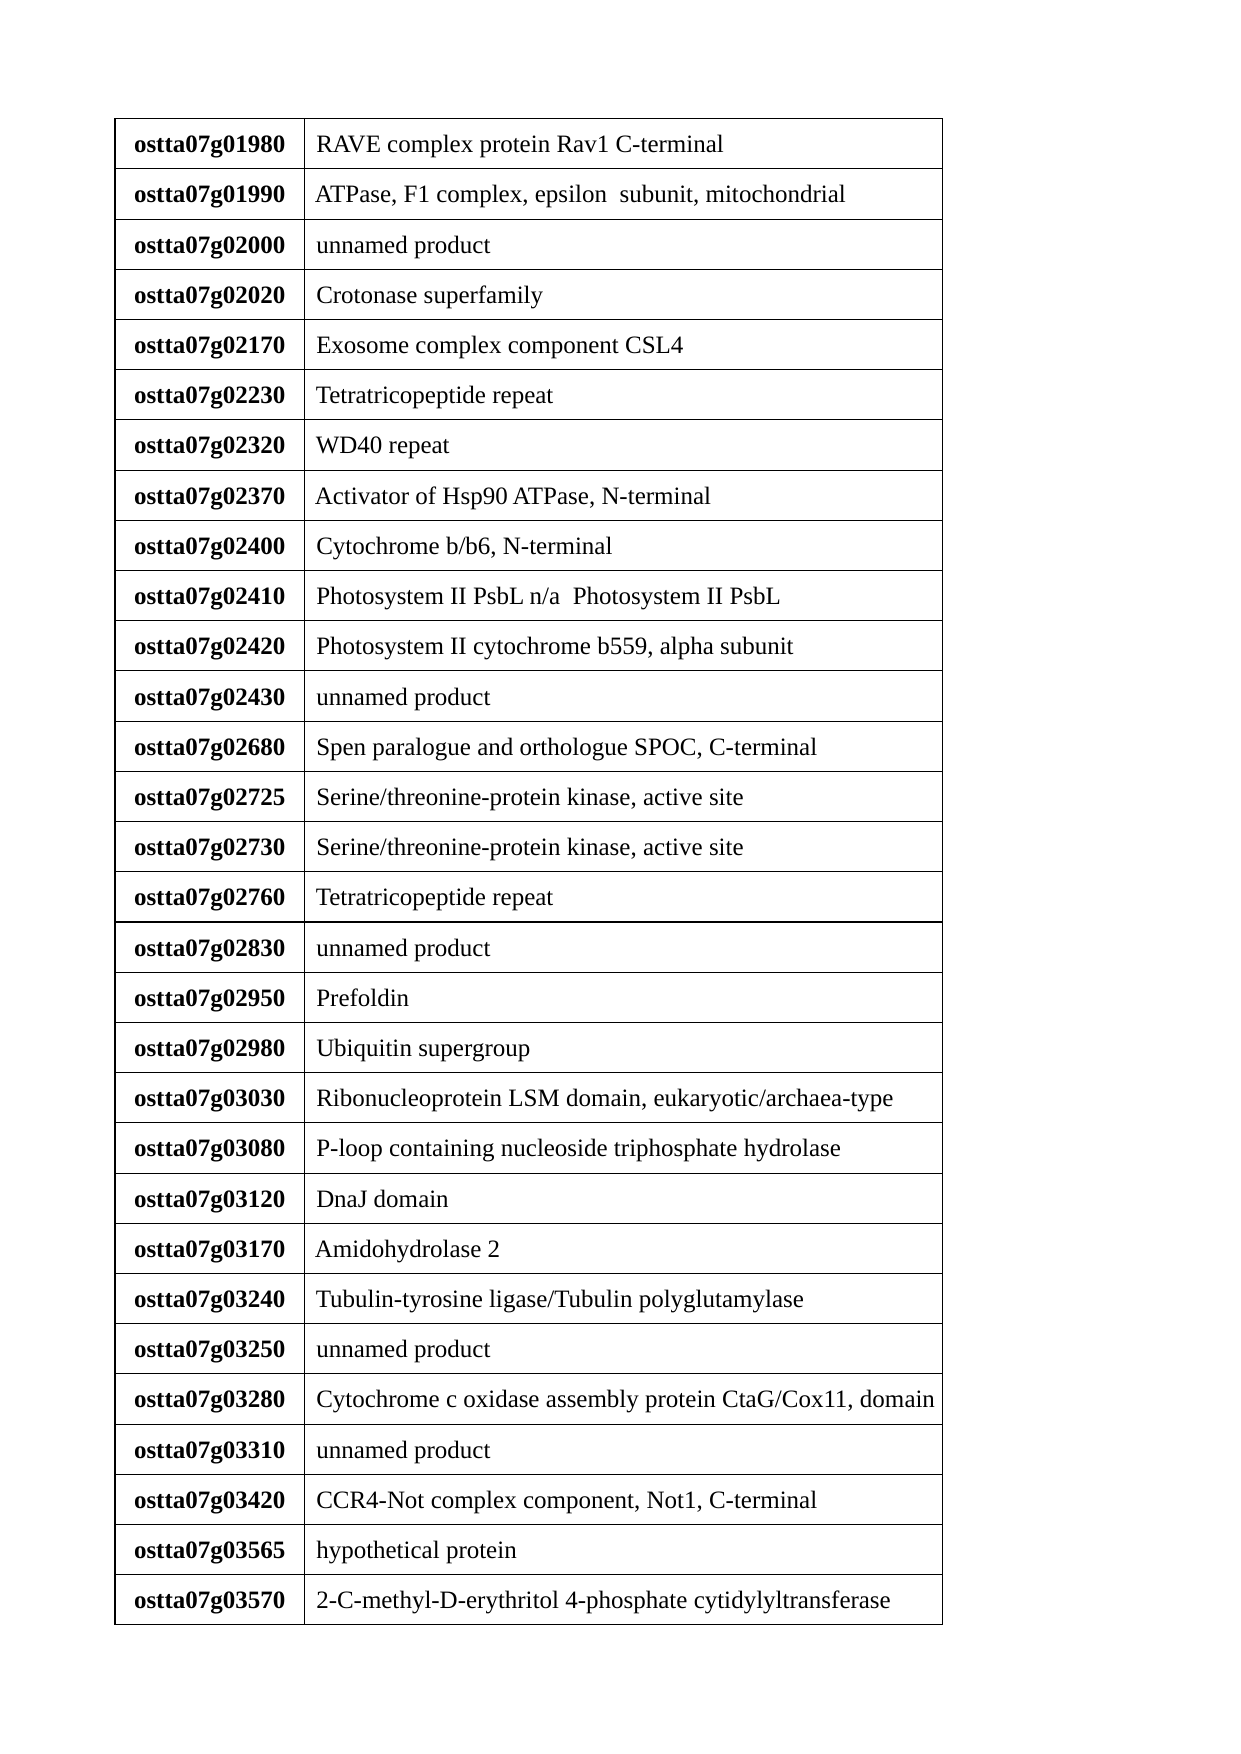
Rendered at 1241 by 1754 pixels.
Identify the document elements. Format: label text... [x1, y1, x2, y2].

table_cell unnamed product [305, 1324, 942, 1373]
table_cell ostta07g02020 [116, 270, 304, 319]
table_cell Crotonase superfamily [305, 270, 942, 319]
table_cell ostta07g01990 [116, 169, 304, 218]
table_cell Exosome complex component CSL4 [305, 320, 942, 369]
table_cell RAVE complex protein Rav1 C-terminal [305, 119, 942, 168]
table_cell unnamed product [305, 220, 942, 269]
table_cell ostta07g02725 [116, 772, 304, 821]
table_cell WD40 repeat [305, 420, 942, 469]
table_cell ostta07g02760 [116, 872, 304, 921]
table_cell ostta07g02730 [116, 822, 304, 871]
table_cell ostta07g03080 [116, 1123, 304, 1172]
table_cell ostta07g01980 [116, 119, 304, 168]
table_cell ostta07g03120 [116, 1174, 304, 1223]
table_cell unnamed product [305, 671, 942, 721]
table_cell 2-C-methyl-D-erythritol 4-phosphate cytidylyltransferase [305, 1575, 942, 1624]
table_cell ostta07g03170 [116, 1224, 304, 1273]
table_cell DnaJ domain [305, 1174, 942, 1223]
table_cell ostta07g02000 [116, 220, 304, 269]
table_cell ostta07g03420 [116, 1475, 304, 1524]
table_cell Spen paralogue and orthologue SPOC, C-terminal [305, 722, 942, 771]
table_cell ostta07g03310 [116, 1425, 304, 1474]
table_cell Photosystem II cytochrome b559, alpha subunit [305, 621, 942, 670]
table_cell ostta07g02680 [116, 722, 304, 771]
table_cell ostta07g02980 [116, 1023, 304, 1072]
table_cell Amidohydrolase 2 [305, 1224, 942, 1273]
table_cell Tetratricopeptide repeat [305, 872, 942, 921]
table_cell ostta07g03250 [116, 1324, 304, 1373]
table_cell unnamed product [305, 923, 942, 972]
table_cell ostta07g03570 [116, 1575, 304, 1624]
table_cell Prefoldin [305, 973, 942, 1022]
table_cell Cytochrome c oxidase assembly protein CtaG/Cox11, domain [305, 1374, 942, 1423]
table_cell Serine/threonine-protein kinase, active site [305, 772, 942, 821]
table_cell ostta07g02170 [116, 320, 304, 369]
table_cell Activator of Hsp90 ATPase, N-terminal [305, 471, 942, 520]
table_cell hypothetical protein [305, 1525, 942, 1574]
table_cell Cytochrome b/b6, N-terminal [305, 521, 942, 570]
table_cell ostta07g02830 [116, 923, 304, 972]
table_cell Tubulin-tyrosine ligase/Tubulin polyglutamylase [305, 1274, 942, 1323]
table_cell ATPase, F1 complex, epsilon subunit, mitochondrial [305, 169, 942, 218]
table_cell CCR4-Not complex component, Not1, C-terminal [305, 1475, 942, 1524]
table_cell ostta07g02320 [116, 420, 304, 469]
table_cell ostta07g02410 [116, 571, 304, 620]
table_cell P-loop containing nucleoside triphosphate hydrolase [305, 1123, 942, 1172]
table_cell Serine/threonine-protein kinase, active site [305, 822, 942, 871]
table_cell ostta07g02400 [116, 521, 304, 570]
table_cell ostta07g03240 [116, 1274, 304, 1323]
table_cell ostta07g03565 [116, 1525, 304, 1574]
table_cell unnamed product [305, 1425, 942, 1474]
table_cell ostta07g02950 [116, 973, 304, 1022]
table_cell ostta07g02420 [116, 621, 304, 670]
table_cell ostta07g02230 [116, 370, 304, 419]
table_cell ostta07g02370 [116, 471, 304, 520]
table_cell Ribonucleoprotein LSM domain, eukaryotic/archaea-type [305, 1073, 942, 1122]
table_cell ostta07g03280 [116, 1374, 304, 1423]
table_cell Photosystem II PsbL n/a Photosystem II PsbL [305, 571, 942, 620]
table_cell ostta07g03030 [116, 1073, 304, 1122]
table_cell Ubiquitin supergroup [305, 1023, 942, 1072]
table_cell ostta07g02430 [116, 671, 304, 721]
table_cell Tetratricopeptide repeat [305, 370, 942, 419]
